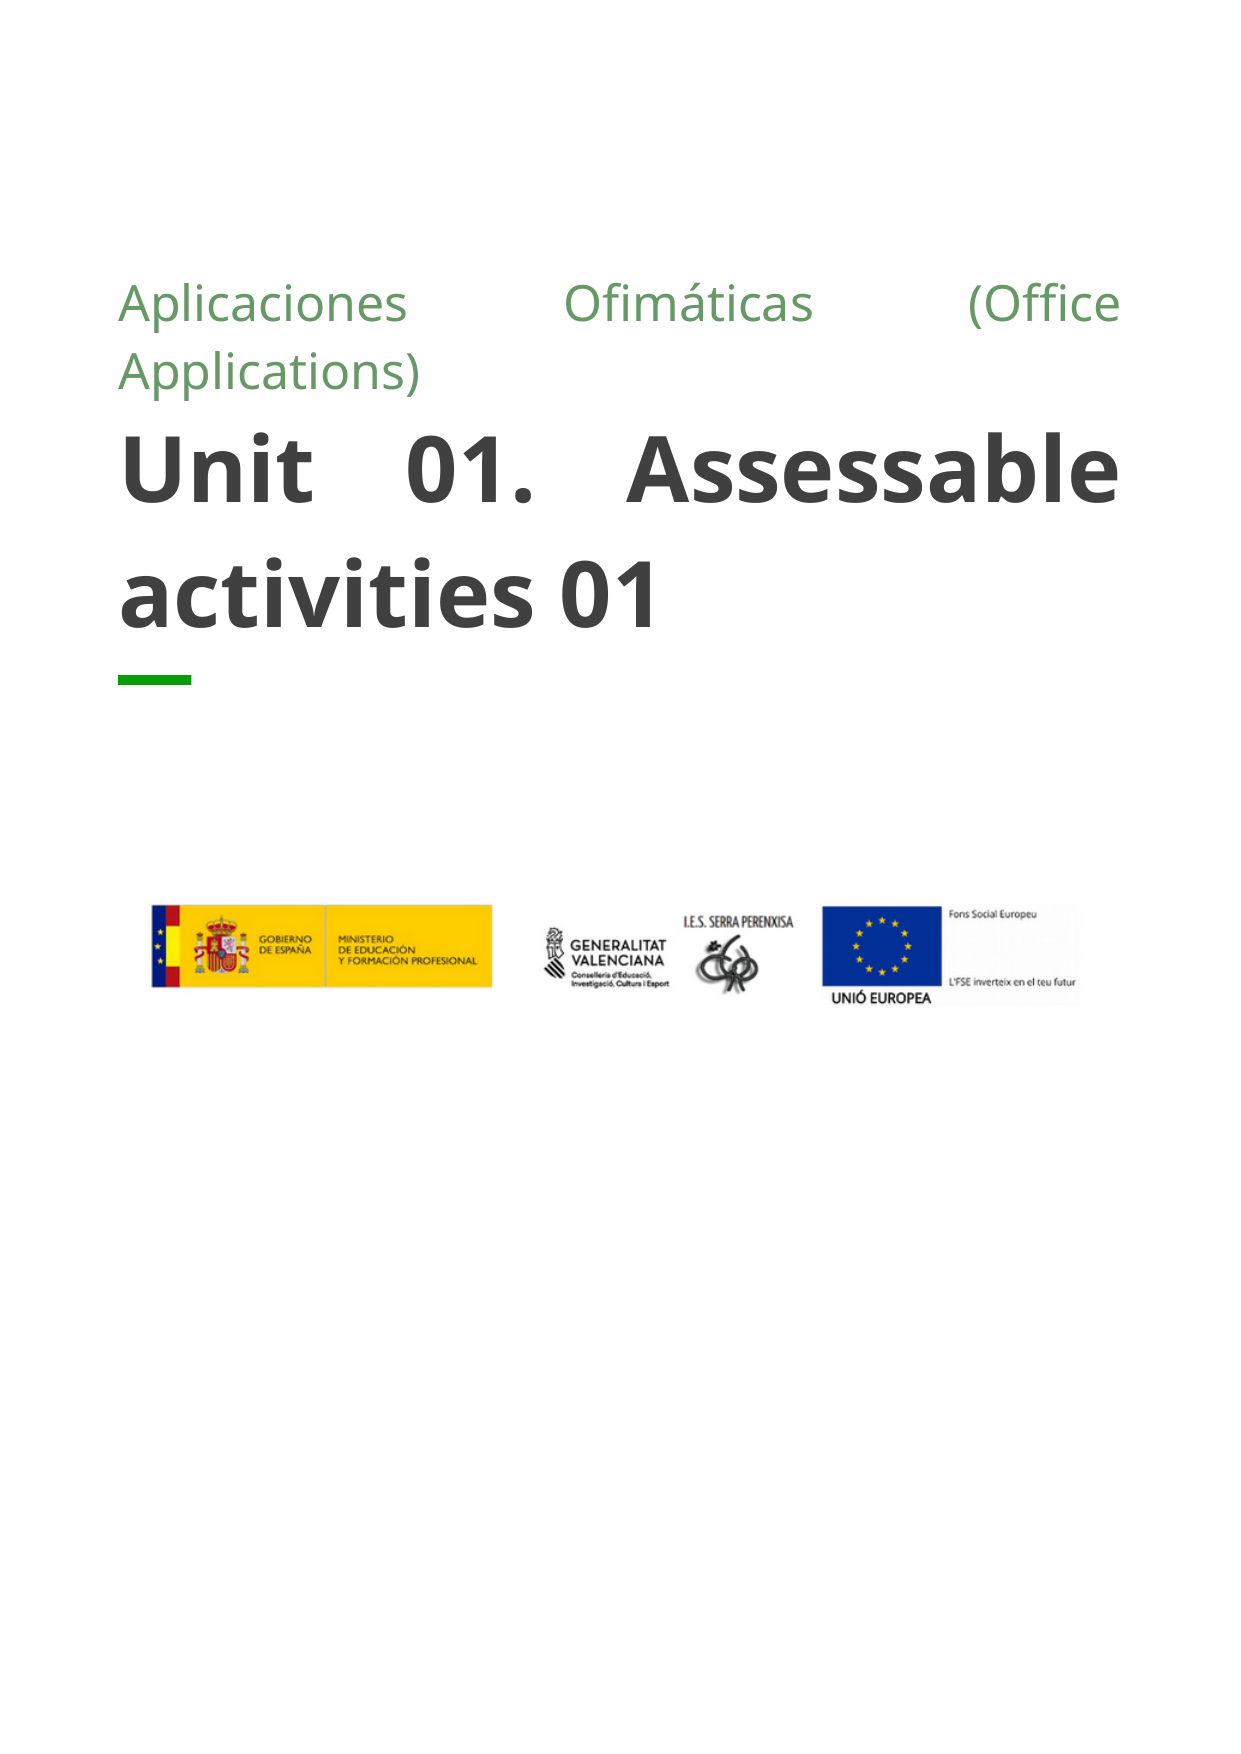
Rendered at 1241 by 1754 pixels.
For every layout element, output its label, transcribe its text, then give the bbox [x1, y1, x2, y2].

picture [118, 675, 192, 685]
title Aplicaciones Ofimáticas (Office Applications) Unit 01. Assessable activities 01 [118, 268, 1122, 654]
picture [118, 885, 1123, 1005]
